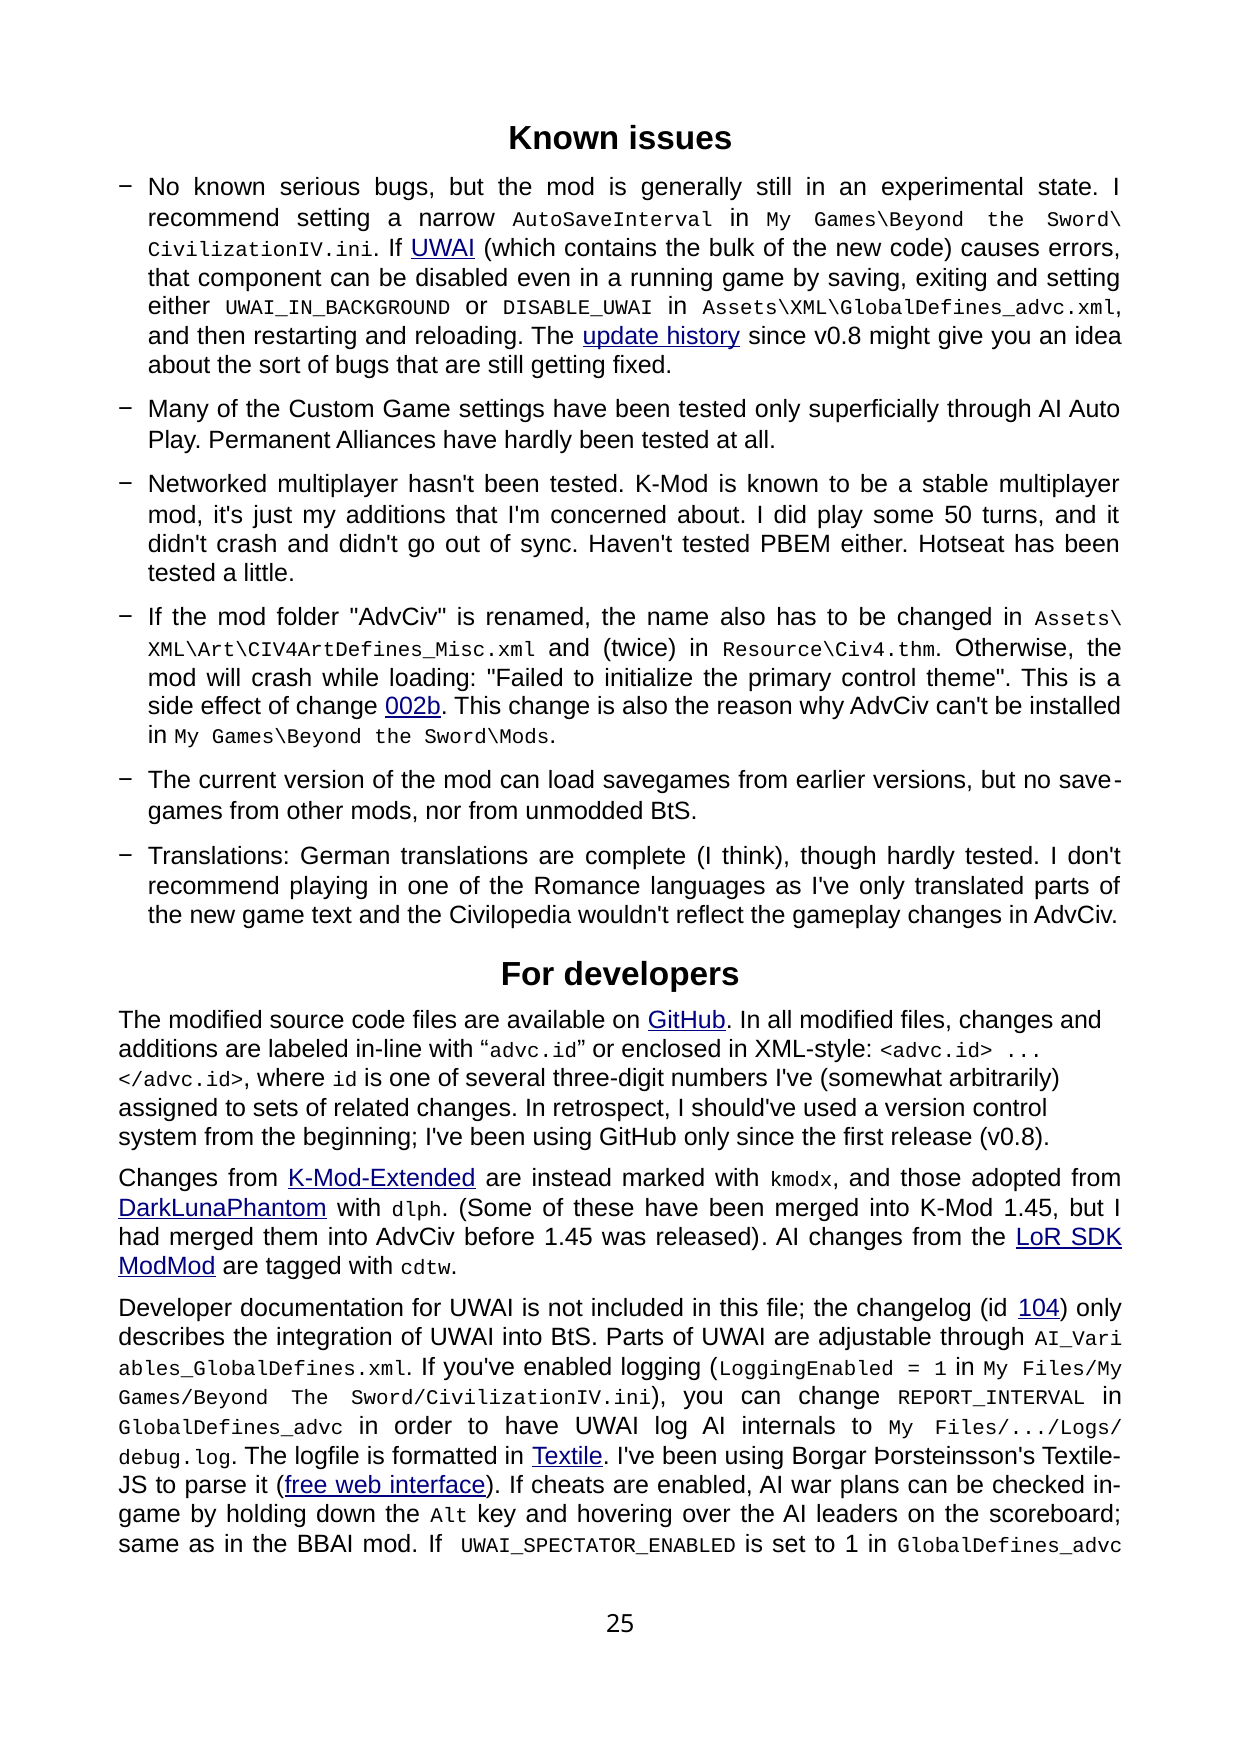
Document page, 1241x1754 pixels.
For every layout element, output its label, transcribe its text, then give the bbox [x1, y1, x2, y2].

text The modified source code files are available on GitHub. In all modified files, changes and additions are labeled in-line with “advc.id” or enclosed in XML-style: <advc.id> ... </advc.id>, where id is one of several three-digit numbers I've (somewhat arbitrarily) assigned to sets of related changes. In retrospect, I should've used a version control system from the beginning; I've been using GitHub only since the first release (v0.8). [118, 1005, 1122, 1150]
list No known serious bugs, but the mod is generally still in an experimental state. I recommend setting a narrow AutoSaveInterval in My Games\Beyond the Sword\ CivilizationIV.ini. If UWAI (which contains the bulk of the new code) causes errors, that component can be disabled even in a running game by saving, exiting and setting either UWAI_IN_BACKGROUND or DISABLE_UWAI in Assets\XML\GlobalDefines_advc.xml, and then restarting and reloading. The update history since v0.8 might give you an idea about the sort of bugs that are still getting fixed. [118, 169, 1122, 378]
list The current version of the mod can load savegames from earlier versions, but no save­games from other mods, nor from unmodded BtS. [118, 762, 1122, 825]
text Developer documentation for UWAI is not included in this file; the changelog (id 104) only describes the integration of UWAI into BtS. Parts of UWAI are adjustable through AI_Vari ables_GlobalDefines.xml. If you've enabled logging (LoggingEnabled = 1 in My Files/My Games/Beyond The Sword/CivilizationIV.ini), you can change REPORT_INTERVAL in GlobalDefines_advc in order to have UWAI log AI internals to My Files/.../Logs/ debug.log. The logfile is formatted in Textile. I've been using Borgar Þorsteinsson's Textile-JS to parse it (free web interface). If cheats are enabled, AI war plans can be checked in-game by holding down the Alt key and hovering over the AI leaders on the scoreboard; same as in the BBAI mod. If UWAI_SPECTATOR_ENABLED is set to 1 in GlobalDefines_advc [118, 1293, 1122, 1558]
list Networked multiplayer hasn't been tested. K-Mod is known to be a stable multiplayer mod, it's just my additions that I'm concerned about. I did play some 50 turns, and it didn't crash and didn't go out of sync. Haven't tested PBEM either. Hotseat has been tested a little. [118, 466, 1122, 586]
list Translations: German translations are complete (I think), though hardly tested. I don't recommend playing in one of the Romance languages as I've only translated parts of the new game text and the Civilopedia wouldn't reflect the gameplay changes in AdvCiv. [118, 837, 1122, 929]
text Changes from K-Mod-Extended are instead marked with kmodx, and those adopted from DarkLunaPhantom with dlph. (Some of these have been merged into K-Mod 1.45, but I had merged them into AdvCiv before 1.45 was released). AI changes from the LoR SDK ModMod are tagged with cdtw. [118, 1163, 1122, 1281]
list If the mod folder "AdvCiv" is renamed, the name also has to be changed in Assets\ XML\Art\CIV4ArtDefines_Misc.xml and (twice) in Resource\Civ4.thm. Otherwise, the mod will crash while loading: "Failed to initialize the primary control theme". This is a side effect of change 002b. This change is also the reason why AdvCiv can't be installed in My Games\Beyond the Sword\Mods. [118, 599, 1122, 750]
list Many of the Custom Game settings have been tested only superficially through AI Auto Play. Permanent Alliances have hardly been tested at all. [118, 391, 1122, 454]
subtitle Known issues [118, 118, 1122, 157]
subtitle For developers [118, 954, 1122, 992]
